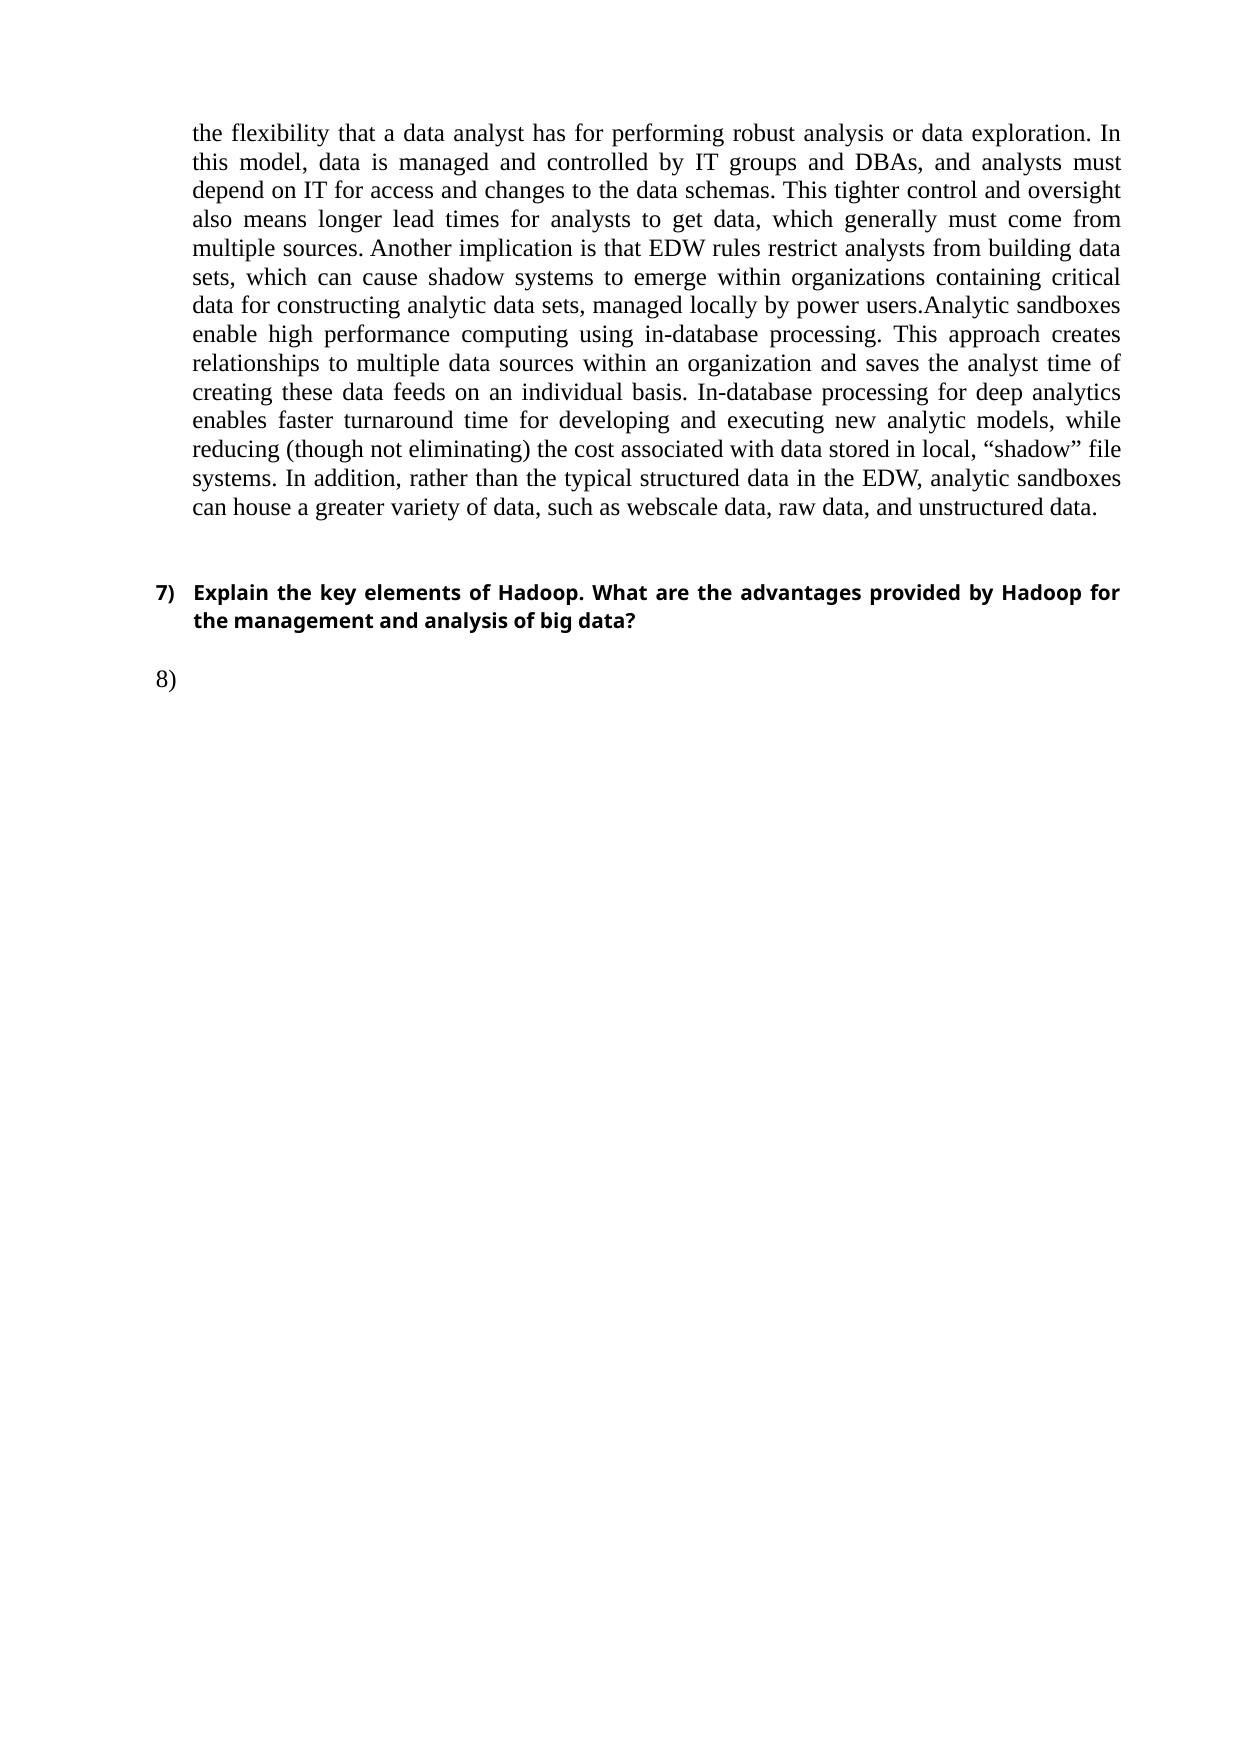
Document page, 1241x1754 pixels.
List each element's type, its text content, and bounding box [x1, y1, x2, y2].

list Explain the key elements of Hadoop. What are the advantages provided by Hadoop for the management and analysis of big data? [156, 578, 1122, 635]
text the flexibility that a data analyst has for performing robust analysis or data exploration. In this model, data is managed and controlled by IT groups and DBAs, and analysts must depend on IT for access and changes to the data schemas. This tighter control and oversight also means longer lead times for analysts to get data, which generally must come from multiple sources. Another implication is that EDW rules restrict analysts from building data sets, which can cause shadow systems to emerge within organizations containing critical data for constructing analytic data sets, managed locally by power users.Analytic sandboxes enable high performance computing using in-database processing. This approach creates relationships to multiple data sources within an organization and saves the analyst time of creating these data feeds on an individual basis. In-database processing for deep analytics enables faster turnaround time for developing and executing new analytic models, while reducing (though not eliminating) the cost associated with data stored in local, “shadow” file systems. In addition, rather than the typical structured data in the EDW, analytic sandboxes can house a greater variety of data, such as webscale data, raw data, and unstructured data. [192, 118, 1122, 521]
